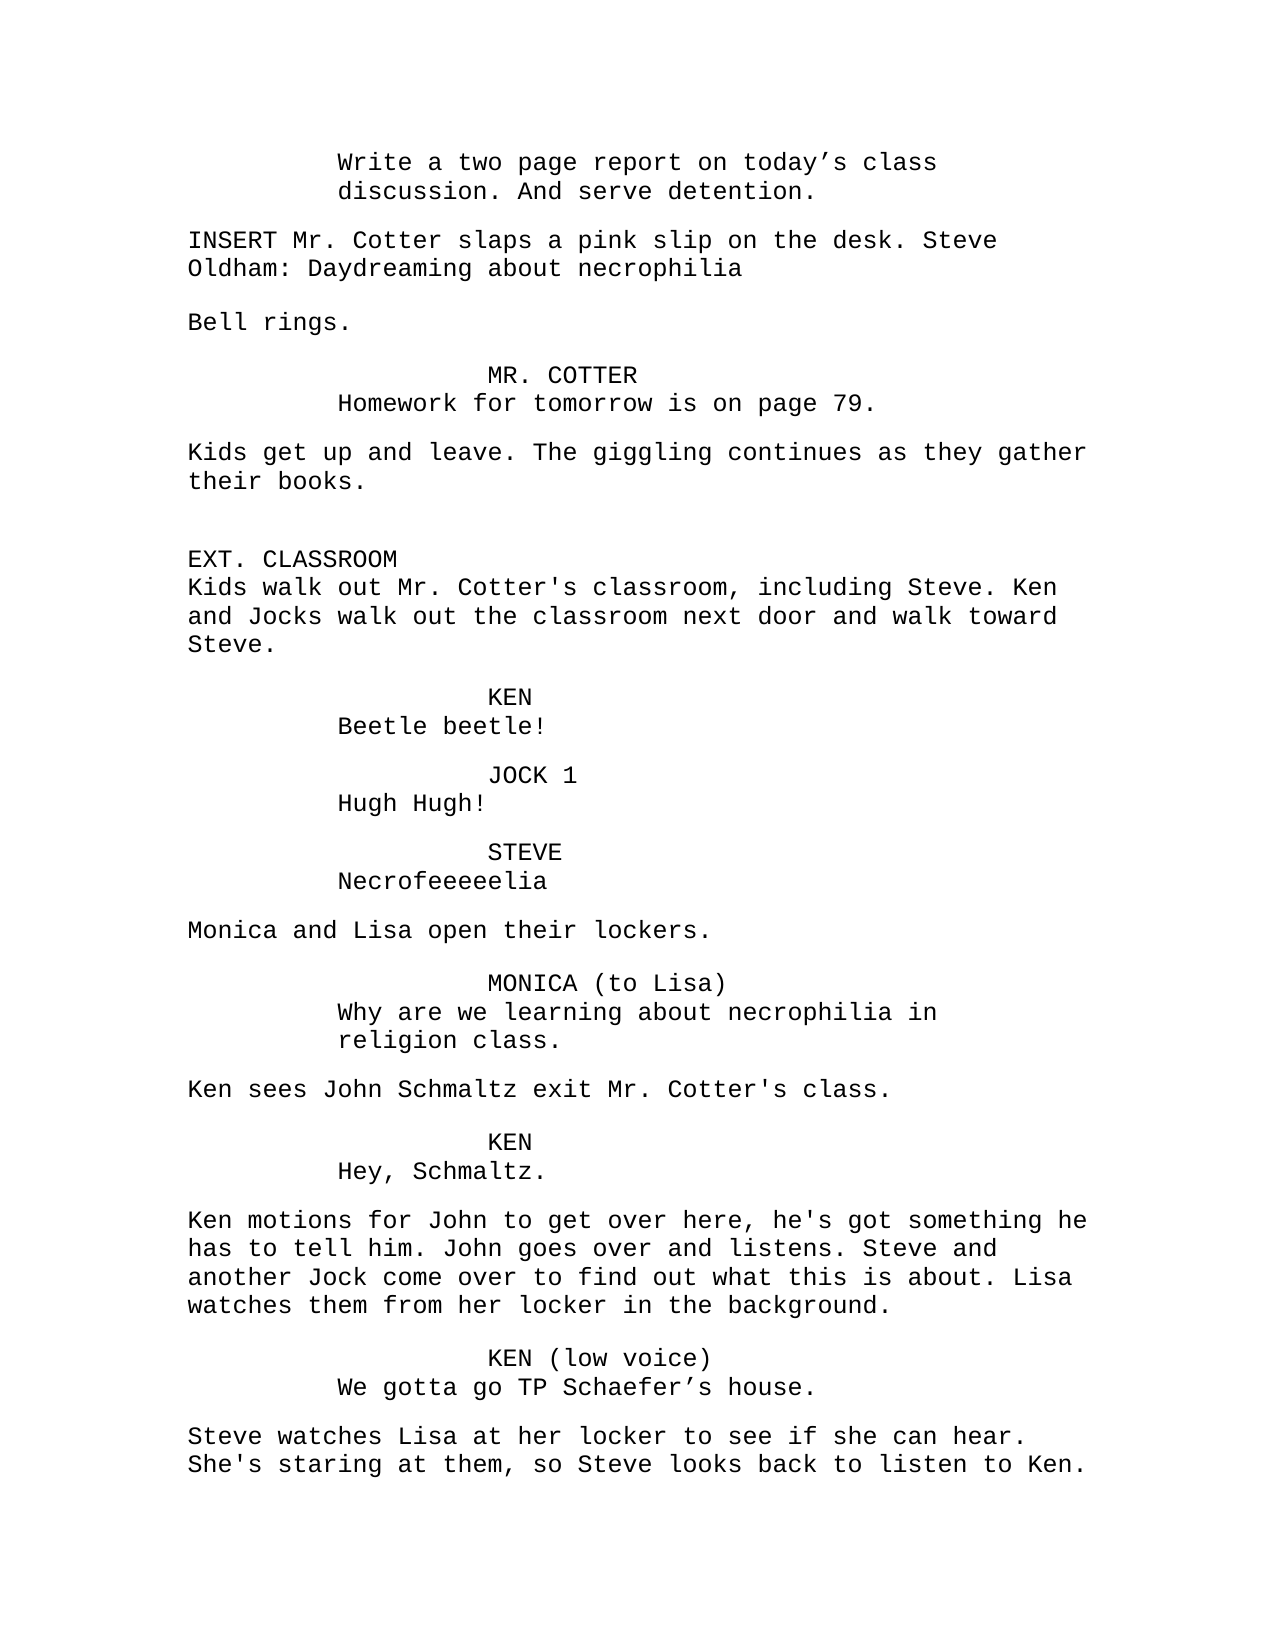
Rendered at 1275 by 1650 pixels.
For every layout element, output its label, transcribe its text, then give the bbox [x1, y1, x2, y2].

text KEN [187, 1130, 1087, 1158]
text Hugh Hugh! [337, 791, 937, 819]
text Ken sees John Schmaltz exit Mr. Cotter's class. [187, 1077, 1087, 1105]
text MR. COTTER [187, 362, 1087, 391]
text Kids get up and leave. The giggling continues as they gather their books. [187, 440, 1087, 497]
text MONICA (to Lisa) [187, 971, 1087, 999]
text Ken motions for John to get over here, he's got something he has to tell him. John goes over and listens. Steve and another Jock come over to find out what this is about. Lisa watches them from her locker in the background. [187, 1207, 1087, 1321]
text Hey, Schmaltz. [337, 1158, 937, 1187]
text Why are we learning about necrophilia in religion class. [337, 999, 937, 1056]
text Kids walk out Mr. Cotter's classroom, including Steve. Ken and Jocks walk out the classroom next door and walk toward Steve. [187, 575, 1087, 660]
text We gotta go TP Schaefer’s house. [337, 1374, 937, 1402]
text Necrofeeeeelia [337, 868, 937, 897]
text Homework for tomorrow is on page 79. [337, 391, 937, 419]
text KEN (low voice) [187, 1346, 1087, 1374]
text JOCK 1 [187, 762, 1087, 791]
text Bell rings. [187, 309, 1087, 337]
text Write a two page report on today’s class discussion. And serve detention. [337, 150, 937, 207]
subtitle EXT. CLASSROOM [187, 547, 1087, 575]
text KEN [187, 685, 1087, 713]
text Beetle beetle! [337, 713, 937, 742]
text INSERT Mr. Cotter slaps a pink slip on the desk. Steve Oldham: Daydreaming about necrophilia [187, 227, 1087, 284]
text Steve watches Lisa at her locker to see if she can hear. She's staring at them, so Steve looks back to listen to Ken. [187, 1423, 1087, 1480]
text STEVE [187, 840, 1087, 868]
text Monica and Lisa open their lockers. [187, 917, 1087, 946]
